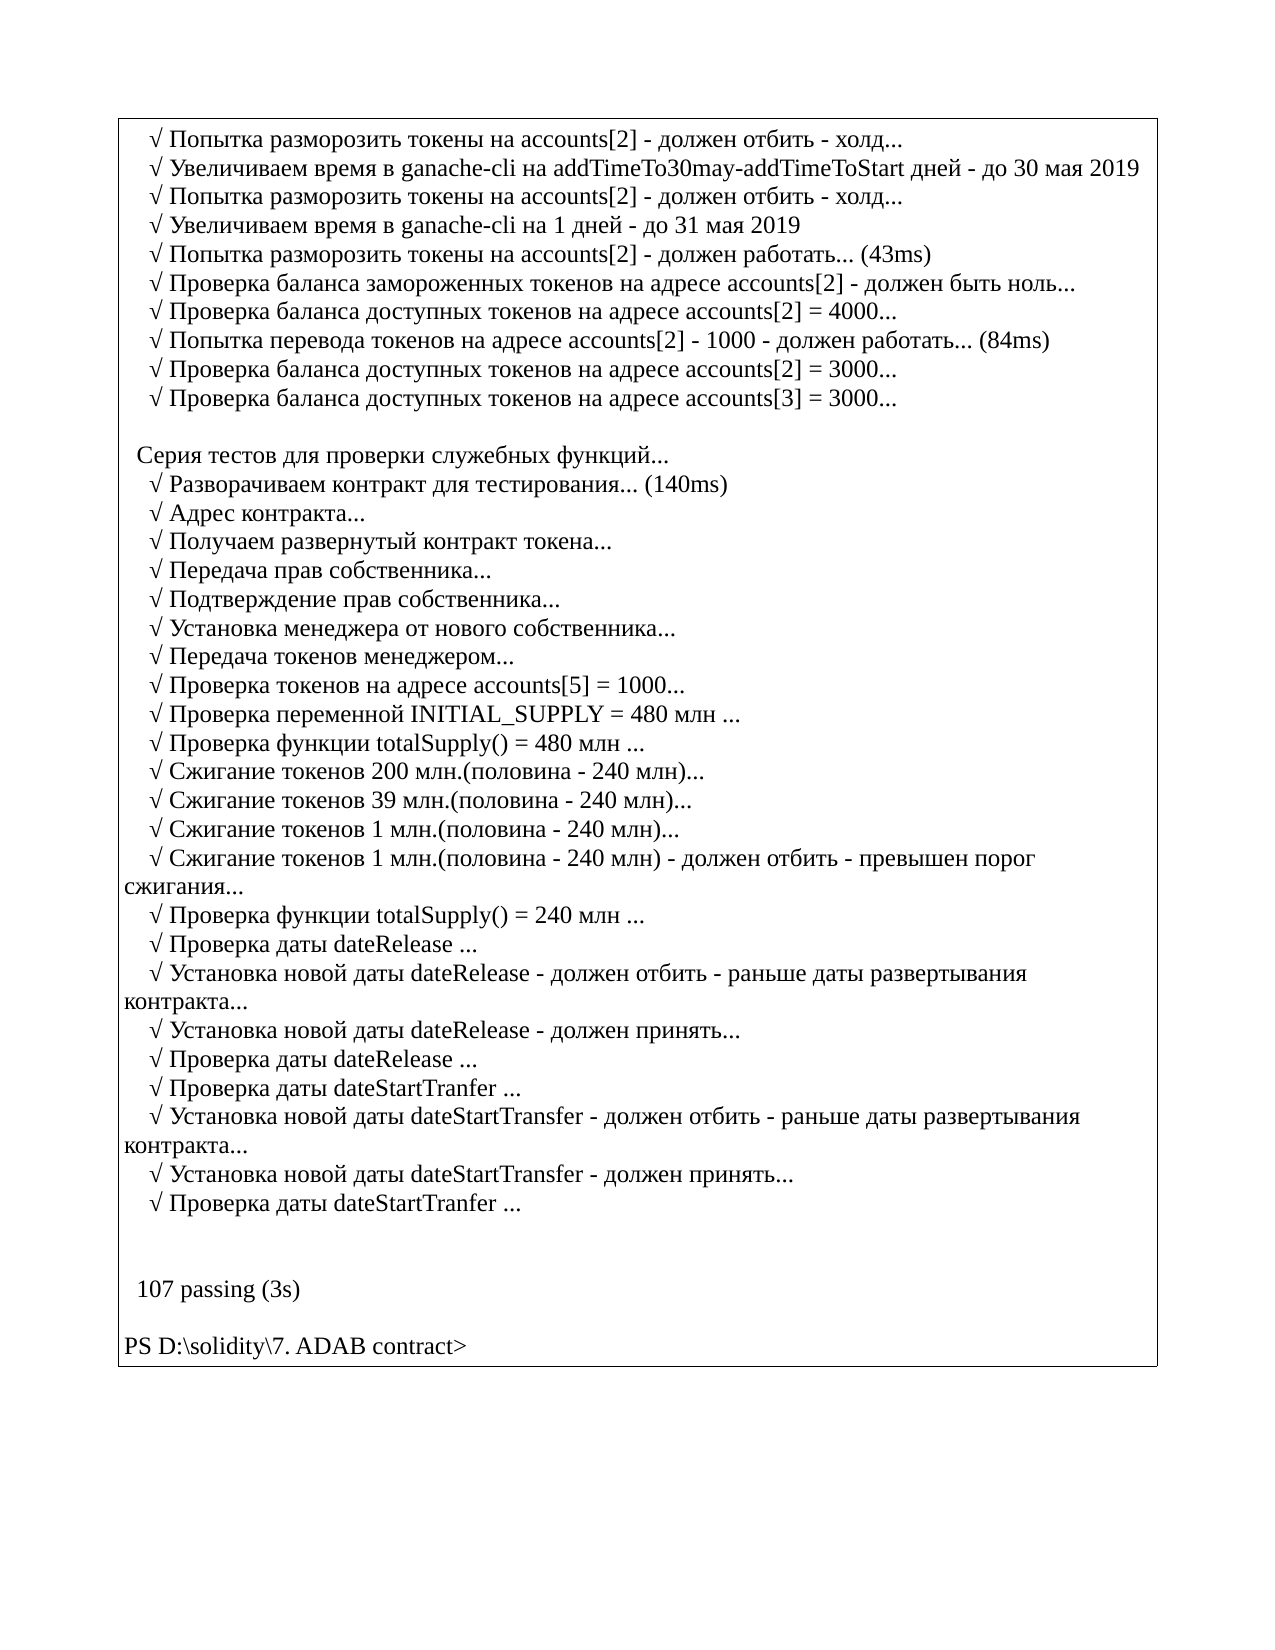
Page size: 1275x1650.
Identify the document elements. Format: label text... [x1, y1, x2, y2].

table_header √ Попытка разморозить токены на accounts[2] - должен отбить - холд... √ Увеличиваем время в ganache-cli на addTimeTo30may-addTimeToStart дней - до 30 мая 2019 √ Попытка разморозить токены на accounts[2] - должен отбить - холд... √ Увеличиваем время в ganache-cli на 1 дней - до 31 мая 2019 √ Попытка разморозить токены на accounts[2] - должен работать... (43ms) √ Проверка баланса замороженных токенов на адресе accounts[2] - должен быть ноль... √ Проверка баланса доступных токенов на адресе accounts[2] = 4000... √ Попытка перевода токенов на адресе accounts[2] - 1000 - должен работать... (84ms) √ Проверка баланса доступных токенов на адресе accounts[2] = 3000... √ Проверка баланса доступных токенов на адресе accounts[3] = 3000... Серия тестов для проверки служебных функций... √ Разворачиваем контракт для тестирования... (140ms) √ Адрес контракта... √ Получаем развернутый контракт токена... √ Передача прав собственника... √ Подтверждение прав собственника... √ Установка менеджера от нового собственника... √ Передача токенов менеджером... √ Проверка токенов на адресе accounts[5] = 1000... √ Проверка переменной INITIAL_SUPPLY = 480 млн ... √ Проверка функции totalSupply() = 480 млн ... √ Сжигание токенов 200 млн.(половина - 240 млн)... √ Сжигание токенов 39 млн.(половина - 240 млн)... √ Сжигание токенов 1 млн.(половина - 240 млн)... √ Сжигание токенов 1 млн.(половина - 240 млн) - должен отбить - превышен порог сжигания... √ Проверка функции totalSupply() = 240 млн ... √ Проверка даты dateRelease ... √ Установка новой даты dateRelease - должен отбить - раньше даты развертывания контракта... √ Установка новой даты dateRelease - должен принять... √ Проверка даты dateRelease ... √ Проверка даты dateStartTranfer ... √ Установка новой даты dateStartTransfer - должен отбить - раньше даты развертывания контракта... √ Установка новой даты dateStartTransfer - должен принять... √ Проверка даты dateStartTranfer ... 107 passing (3s) PS D:\solidity\7. ADAB contract> [119, 119, 1157, 1366]
